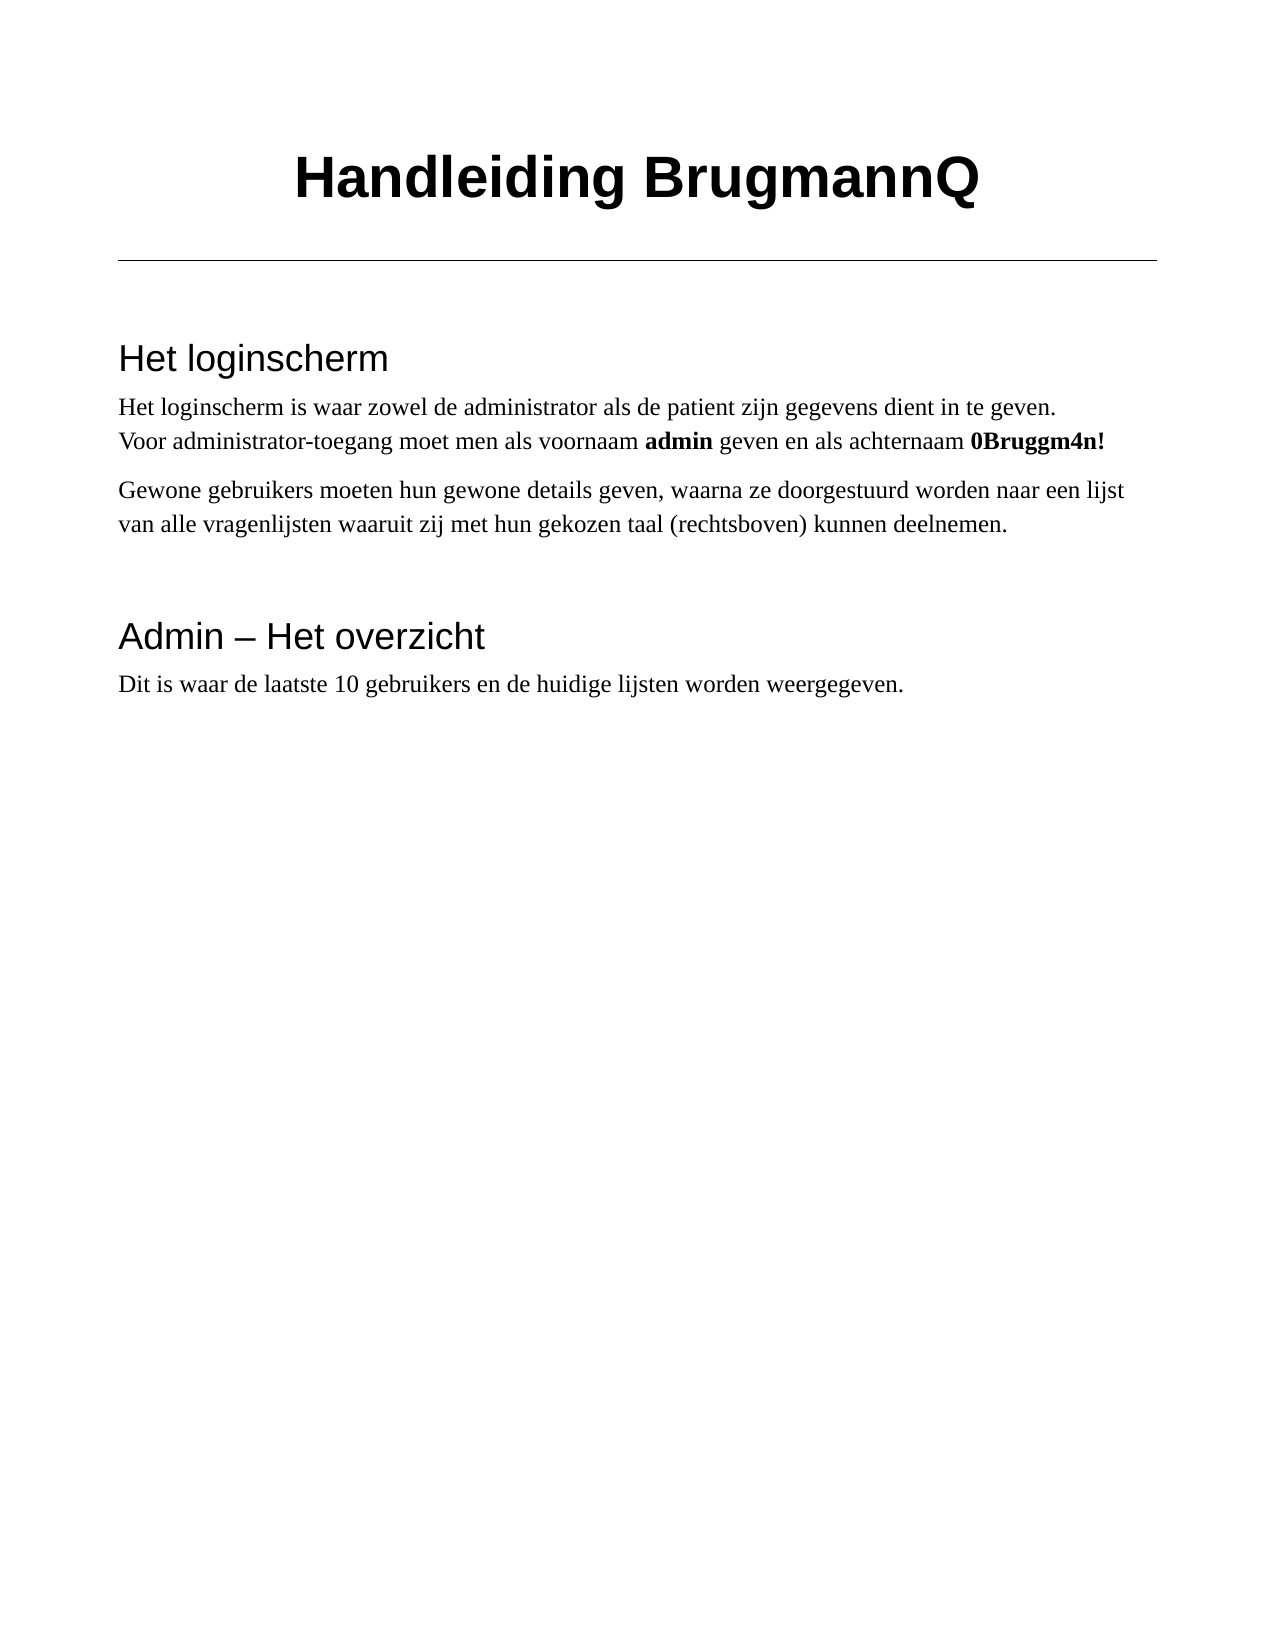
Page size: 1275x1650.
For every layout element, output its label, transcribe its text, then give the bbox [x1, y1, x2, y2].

text Dit is waar de laatste 10 gebruikers en de huidige lijsten worden weergegeven. [118, 669, 1157, 698]
title Handleiding BrugmannQ [118, 143, 1157, 210]
text Gewone gebruikers moeten hun gewone details geven, waarna ze doorgestuurd worden naar een lijst van alle vragenlijsten waaruit zij met hun gekozen taal (rechtsboven) kunnen deelnemen. [44, 475, 1157, 538]
text Het loginscherm is waar zowel de administrator als de patient zijn gegevens dient in te geven. Voor administrator-toegang moet men als voornaam admin geven en als achternaam 0Bruggm4n! [44, 392, 1157, 455]
subtitle Het loginscherm [44, 336, 1157, 379]
subtitle Admin – Het overzicht [118, 614, 1157, 657]
